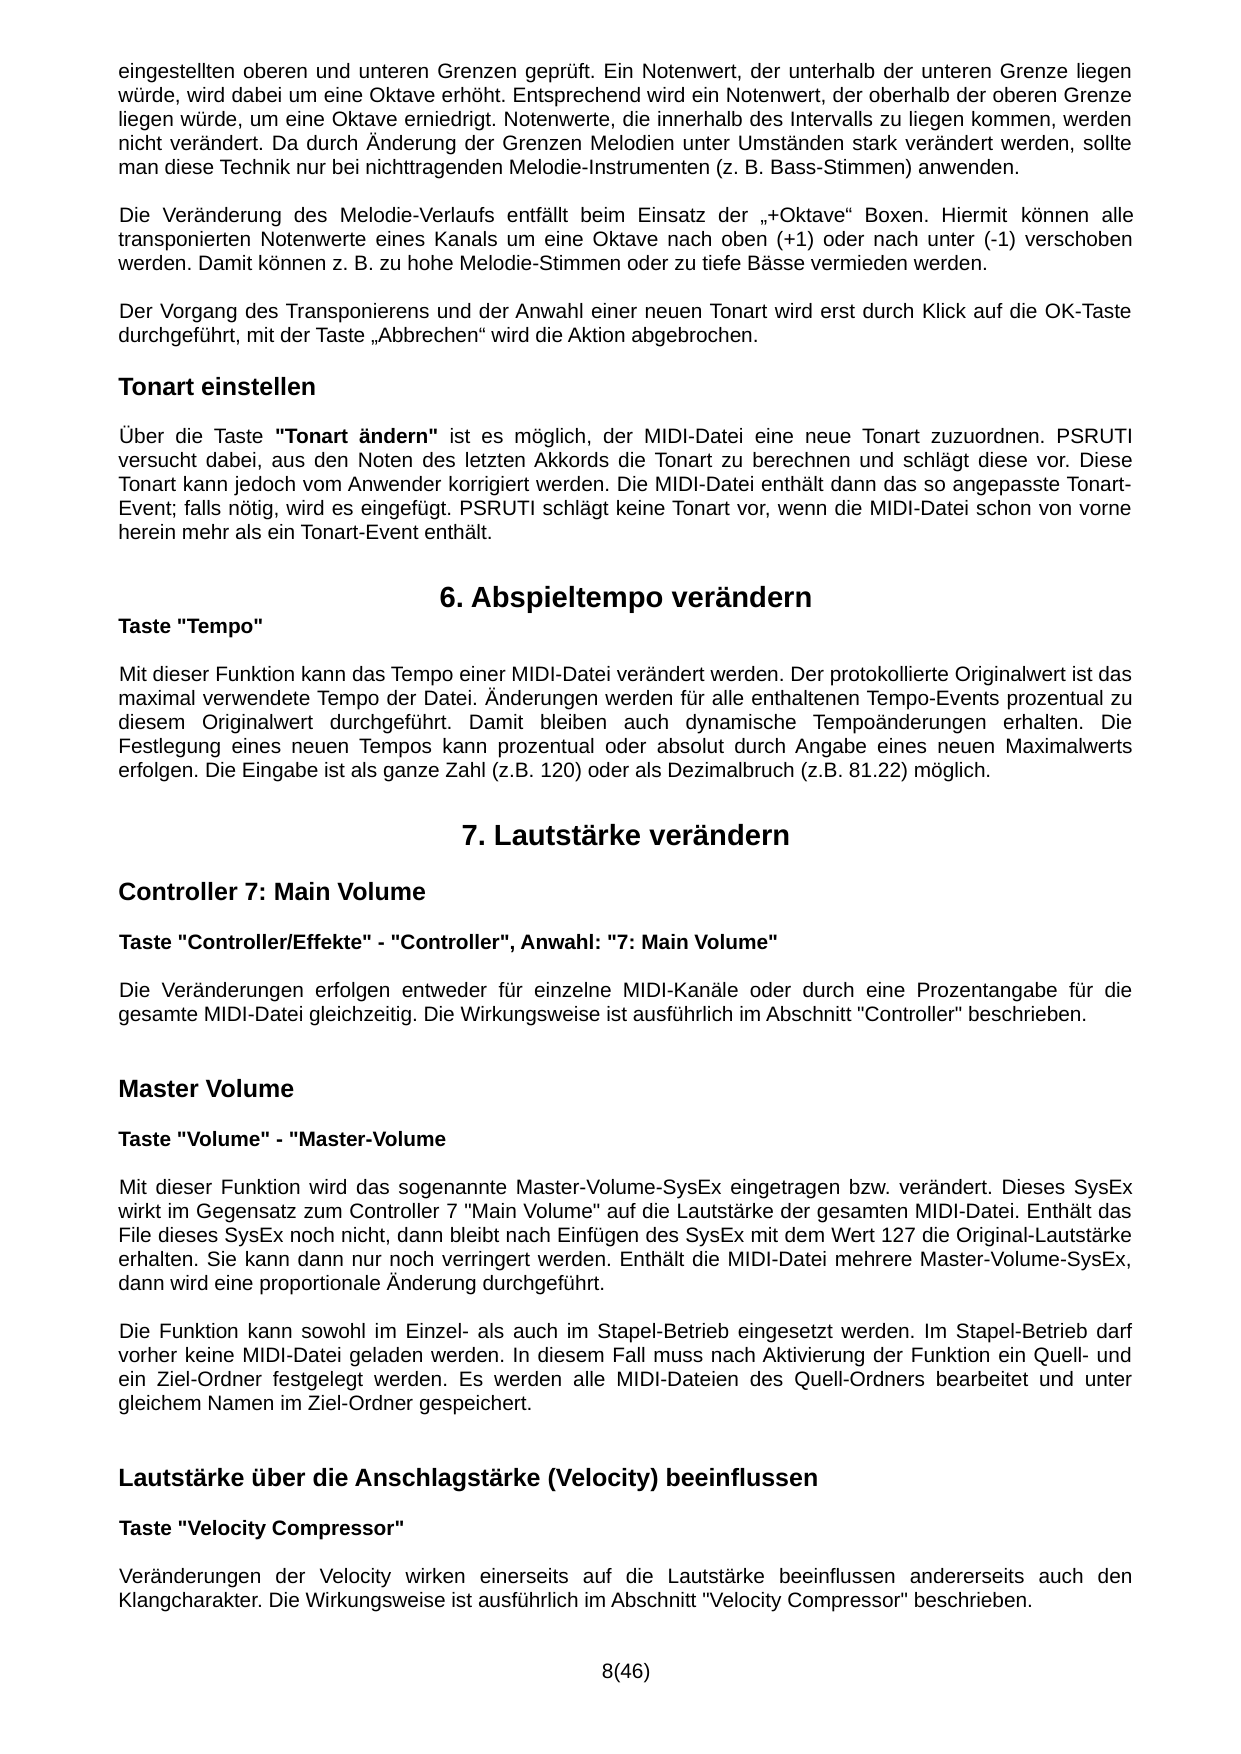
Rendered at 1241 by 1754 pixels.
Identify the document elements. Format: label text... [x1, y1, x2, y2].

text Die Veränderungen erfolgen entweder für einzelne MIDI-Kanäle oder durch eine Prozentangabe für die gesamte MIDI-Datei gleichzeitig. Die Wirkungsweise ist ausführlich im Abschnitt "Controller" beschrieben. [118, 977, 1134, 1025]
subtitle Master Volume [118, 1074, 1134, 1103]
subtitle 7. Lautstärke verändern [118, 818, 1134, 852]
text eingestellten oberen und unteren Grenzen geprüft. Ein Notenwert, der unterhalb der unteren Grenze liegen würde, wird dabei um eine Oktave erhöht. Entsprechend wird ein Notenwert, der oberhalb der oberen Grenze liegen würde, um eine Oktave erniedrigt. Notenwerte, die innerhalb des Intervalls zu liegen kommen, werden nicht verändert. Da durch Änderung der Grenzen Melodien unter Umständen stark verändert werden, sollte man diese Technik nur bei nichttragenden Melodie-Instrumenten (z. B. Bass-Stimmen) anwenden. [118, 59, 1134, 179]
subtitle Controller 7: Main Volume [118, 877, 1134, 906]
text Der Vorgang des Transponierens und der Anwahl einer neuen Tonart wird erst durch Klick auf die OK-Taste durchgeführt, mit der Taste „Abbrechen“ wird die Aktion abgebrochen. [118, 299, 1134, 347]
text Mit dieser Funktion wird das sogenannte Master-Volume-SysEx eingetragen bzw. verändert. Dieses SysEx wirkt im Gegensatz zum Controller 7 "Main Volume" auf die Lautstärke der gesamten MIDI-Datei. Enthält das File dieses SysEx noch nicht, dann bleibt nach Einfügen des SysEx mit dem Wert 127 die Original-Lautstärke erhalten. Sie kann dann nur noch verringert werden. Enthält die MIDI-Datei mehrere Master-Volume-SysEx, dann wird eine proportionale Änderung durchgeführt. [118, 1175, 1134, 1295]
subtitle Tonart einstellen [118, 372, 1134, 400]
text Die Veränderung des Melodie-Verlaufs entfällt beim Einsatz der „+Oktave“ Boxen. Hiermit können alle transponierten Notenwerte eines Kanals um eine Oktave nach oben (+1) oder nach unter (-1) verschoben werden. Damit können z. B. zu hohe Melodie-Stimmen oder zu tiefe Bässe vermieden werden. [118, 203, 1134, 275]
text Veränderungen der Velocity wirken einerseits auf die Lautstärke beeinflussen andererseits auch den Klangcharakter. Die Wirkungsweise ist ausführlich im Abschnitt "Velocity Compressor" beschrieben. [118, 1564, 1134, 1612]
list Taste "Volume" - "Master-Volume [118, 1127, 1134, 1151]
list Taste "Tempo" [118, 614, 1134, 638]
text Taste "Controller/Effekte" - "Controller", Anwahl: "7: Main Volume" [118, 929, 1134, 953]
text Die Funktion kann sowohl im Einzel- als auch im Stapel-Betrieb eingesetzt werden. Im Stapel-Betrieb darf vorher keine MIDI-Datei geladen werden. In diesem Fall muss nach Aktivierung der Funktion ein Quell- und ein Ziel-Ordner festgelegt werden. Es werden alle MIDI-Dateien des Quell-Ordners bearbeitet und unter gleichem Namen im Ziel-Ordner gespeichert. [118, 1319, 1134, 1414]
text Über die Taste "Tonart ändern" ist es möglich, der MIDI-Datei eine neue Tonart zuzuordnen. PSRUTI versucht dabei, aus den Noten des letzten Akkords die Tonart zu berechnen und schlägt diese vor. Diese Tonart kann jedoch vom Anwender korrigiert werden. Die MIDI-Datei enthält dann das so angepasste Tonart-Event; falls nötig, wird es eingefügt. PSRUTI schlägt keine Tonart vor, wenn die MIDI-Datei schon von vorne herein mehr als ein Tonart-Event enthält. [118, 424, 1134, 544]
text Taste "Velocity Compressor" [118, 1516, 1134, 1540]
text Mit dieser Funktion kann das Tempo einer MIDI-Datei verändert werden. Der protokollierte Originalwert ist das maximal verwendete Tempo der Datei. Änderungen werden für alle enthaltenen Tempo-Events prozentual zu diesem Originalwert durchgeführt. Damit bleiben auch dynamische Tempoänderungen erhalten. Die Festlegung eines neuen Tempos kann prozentual oder absolut durch Angabe eines neuen Maximalwerts erfolgen. Die Eingabe ist als ganze Zahl (z.B. 120) oder als Dezimalbruch (z.B. 81.22) möglich. [118, 662, 1134, 782]
subtitle 6. Abspieltempo verändern [118, 581, 1134, 614]
subtitle Lautstärke über die Anschlagstärke (Velocity) beeinflussen [118, 1463, 1134, 1492]
